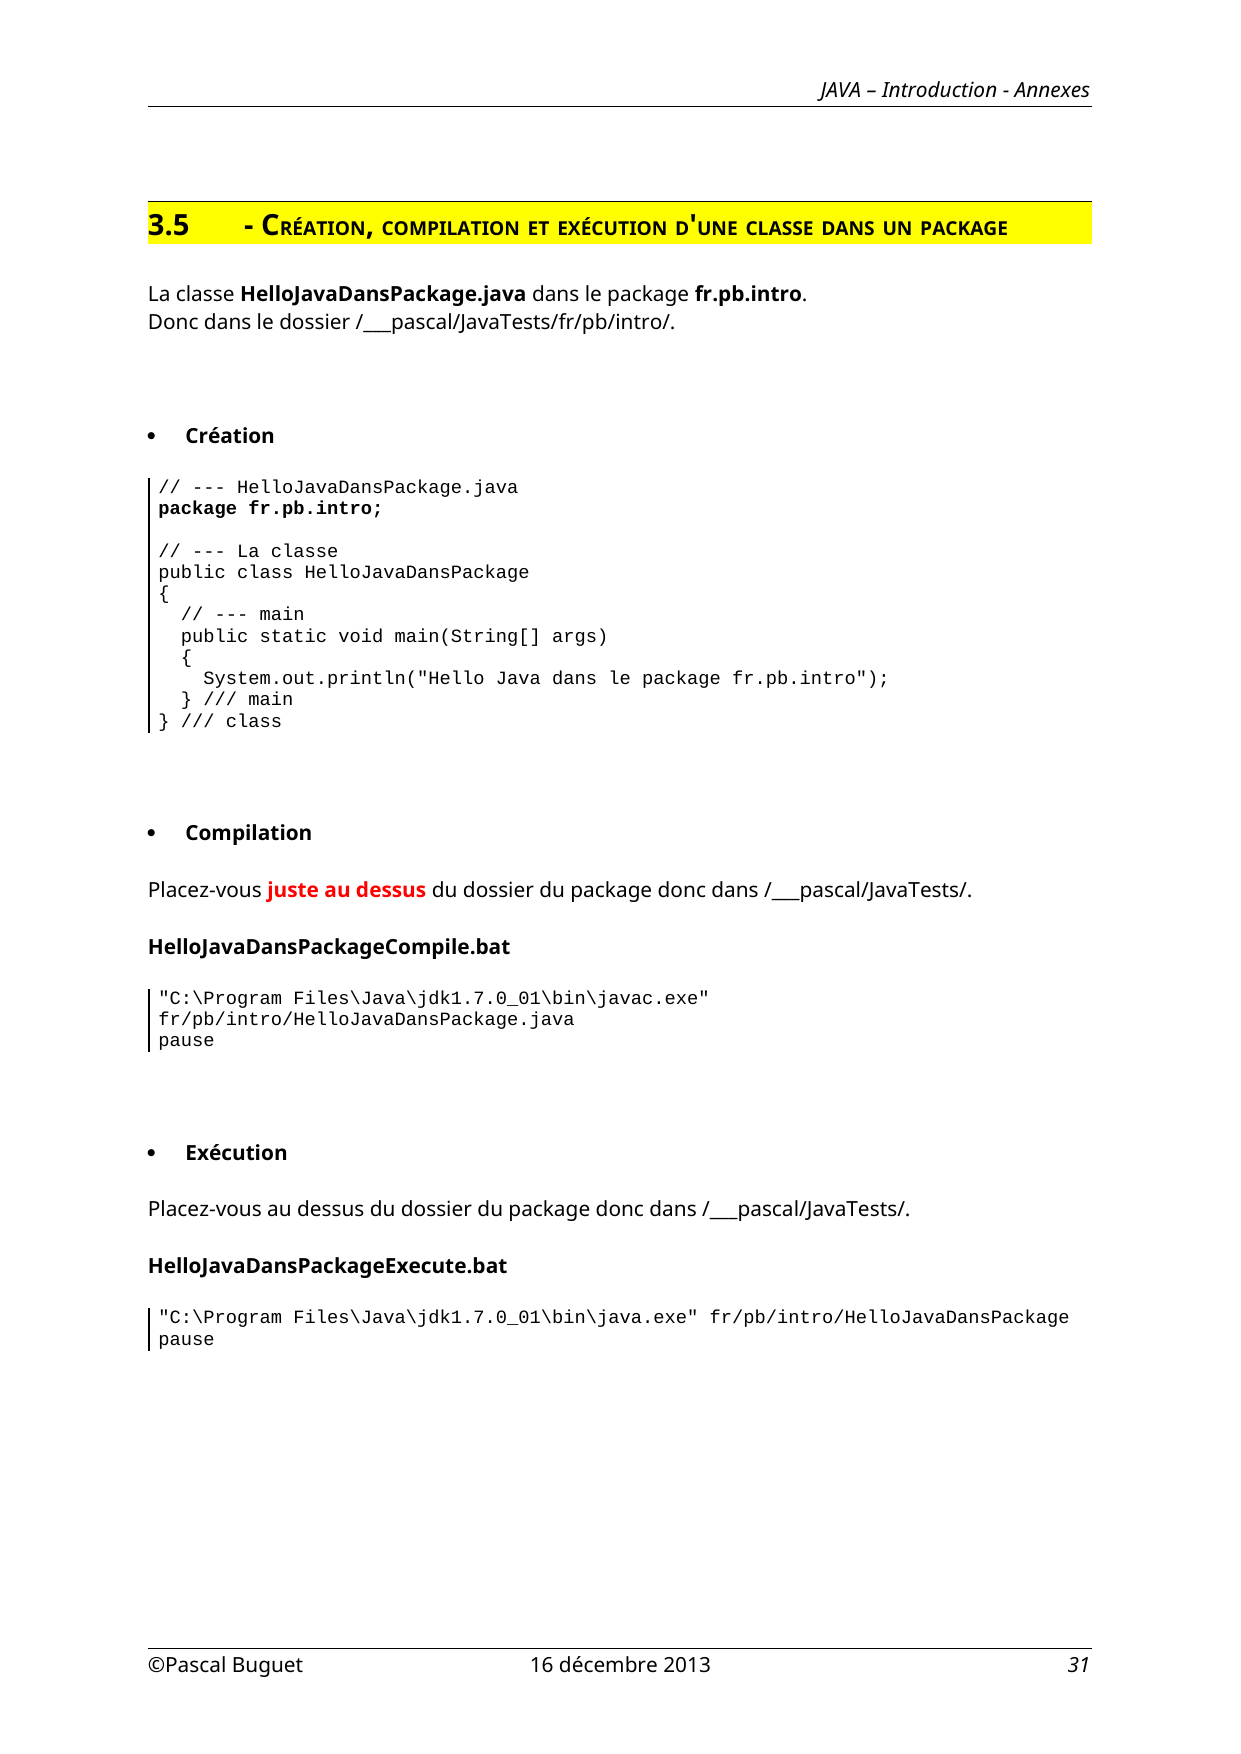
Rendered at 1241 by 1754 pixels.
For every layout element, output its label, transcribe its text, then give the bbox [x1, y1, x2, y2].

text Donc dans le dossier /___pascal/JavaTests/fr/pb/intro/. [148, 307, 1092, 336]
text Placez-vous au dessus du dossier du package donc dans /___pascal/JavaTests/. [148, 1194, 1092, 1223]
text } /// class [150, 711, 1092, 733]
text public class HelloJavaDansPackage [150, 563, 1092, 584]
text // --- main [150, 605, 1092, 626]
text "C:\Program Files\Java\jdk1.7.0_01\bin\java.exe" fr/pb/intro/HelloJavaDansPackage [150, 1308, 1092, 1329]
text } /// main [150, 690, 1092, 711]
text System.out.println("Hello Java dans le package fr.pb.intro"); [150, 669, 1092, 690]
text { [150, 648, 1092, 669]
list Exécution [148, 1138, 1092, 1166]
text // --- La classe [150, 541, 1092, 563]
text HelloJavaDansPackageCompile.bat [148, 932, 1092, 960]
text package fr.pb.intro; [150, 499, 1092, 520]
text { [150, 584, 1092, 605]
text HelloJavaDansPackageExecute.bat [148, 1251, 1092, 1280]
subtitle - Création, compilation et exécution d'une classe dans un package [148, 202, 1092, 244]
list Création [148, 421, 1092, 449]
text pause [150, 1031, 1092, 1052]
text public static void main(String[] args) [150, 626, 1092, 648]
text "C:\Program Files\Java\jdk1.7.0_01\bin\javac.exe" fr/pb/intro/HelloJavaDansPackage.java [150, 989, 1092, 1031]
list Compilation [148, 818, 1092, 846]
text Placez-vous juste au dessus du dossier du package donc dans /___pascal/JavaTests/. [148, 875, 1092, 903]
text // --- HelloJavaDansPackage.java [150, 478, 1092, 499]
text La classe HelloJavaDansPackage.java dans le package fr.pb.intro. [148, 279, 1092, 307]
text pause [150, 1329, 1092, 1351]
